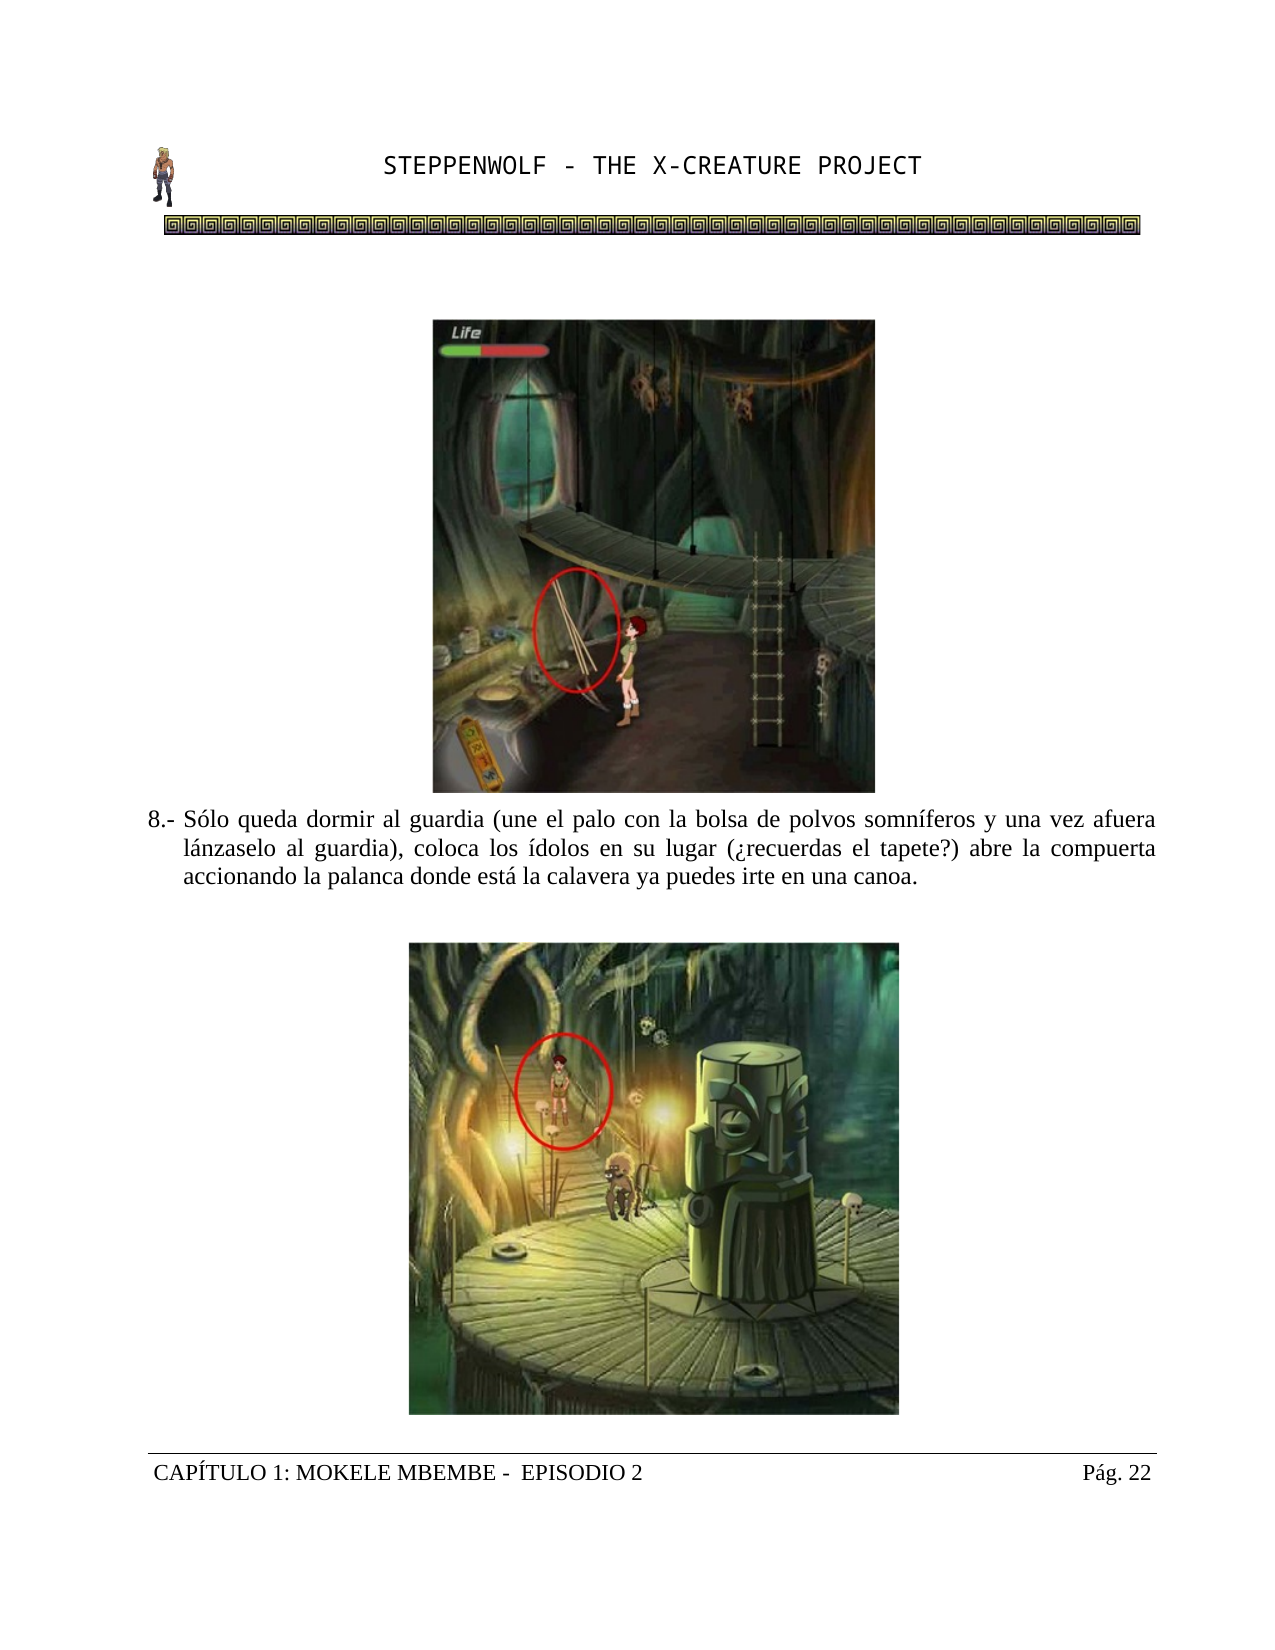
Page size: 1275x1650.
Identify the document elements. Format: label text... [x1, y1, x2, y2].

text 8.- Sólo queda dormir al guardia (une el palo con la bolsa de polvos somníferos y una vez afuera lánzaselo al guardia), coloca los ídolos en su lugar (¿recuerdas el tapete?) abre la compuerta accionando la palanca donde está la calavera ya puedes irte en una canoa. [148, 804, 1157, 890]
picture [432, 319, 876, 793]
picture [408, 942, 900, 1415]
picture [164, 215, 1141, 235]
picture [147, 147, 181, 207]
